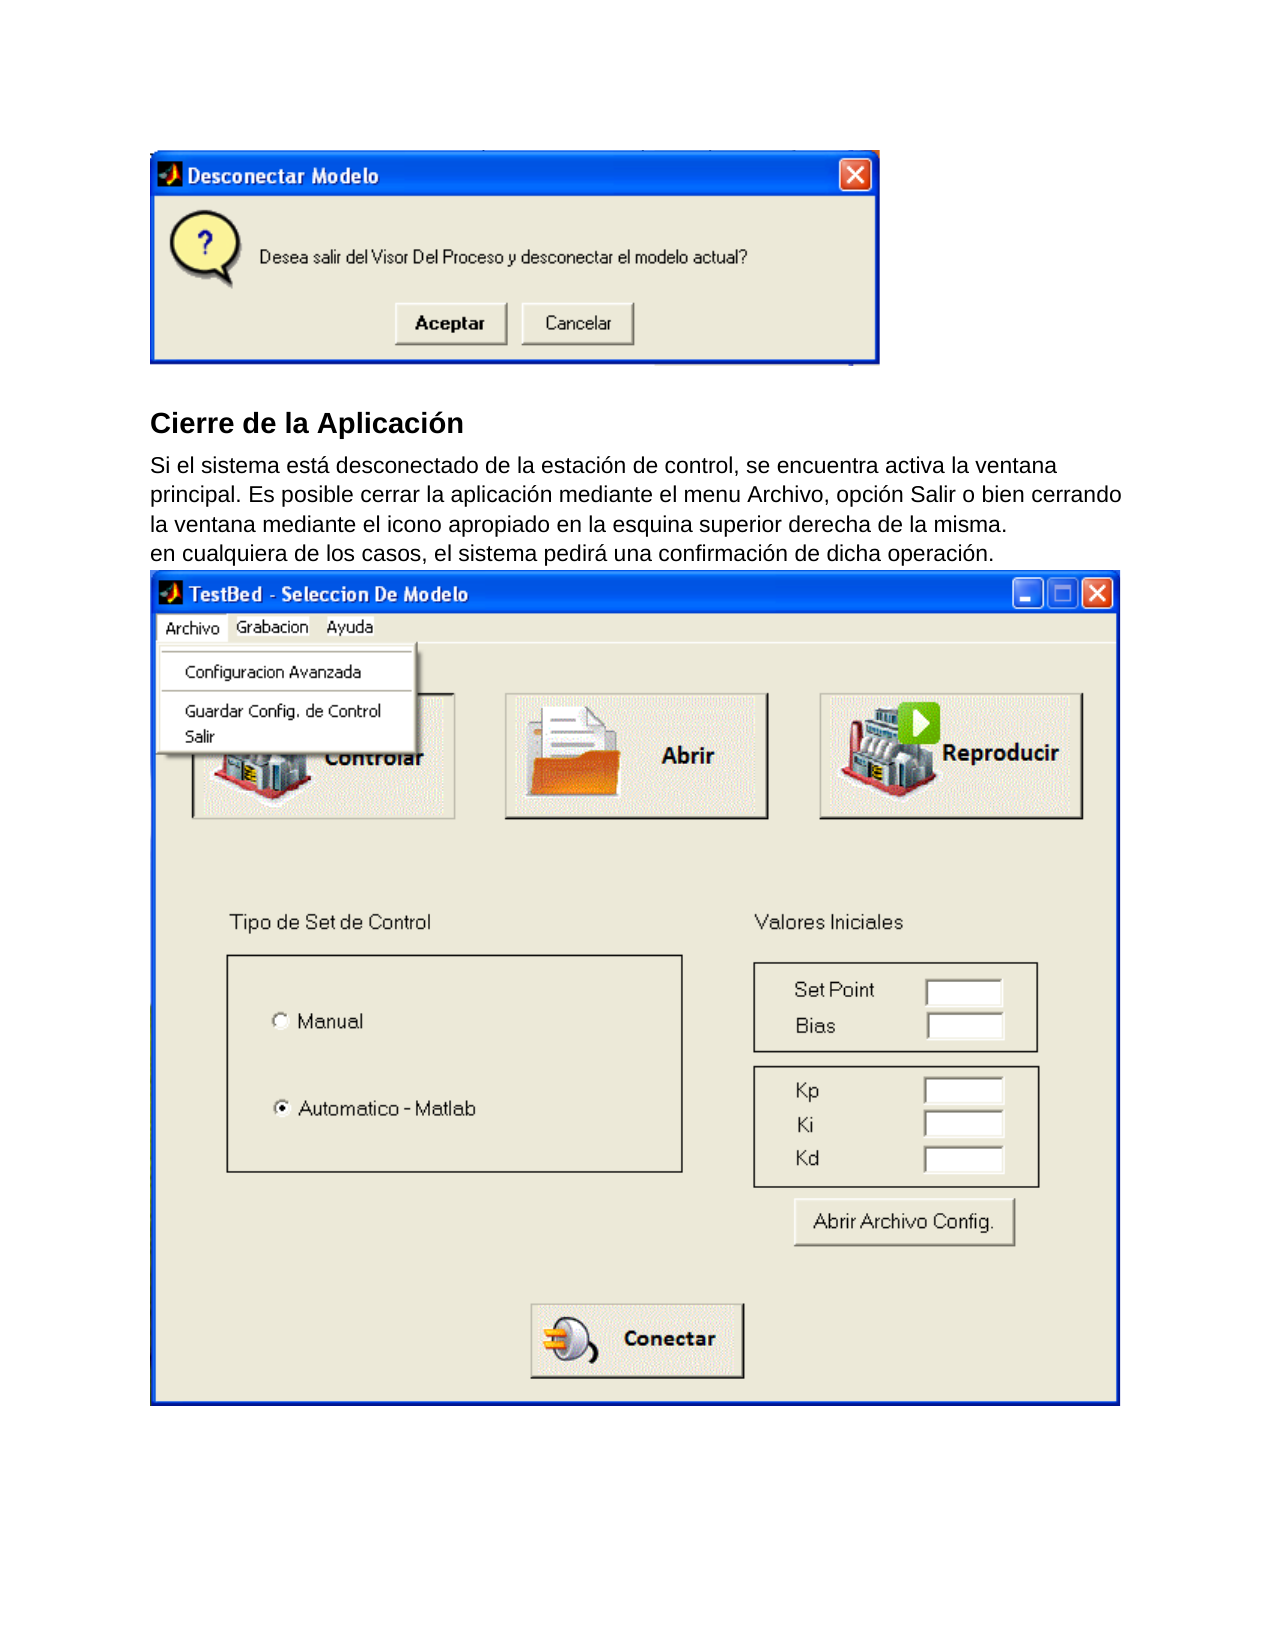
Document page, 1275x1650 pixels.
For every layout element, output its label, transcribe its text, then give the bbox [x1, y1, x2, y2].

picture [150, 570, 1121, 1406]
picture [150, 150, 880, 366]
text en cualquiera de los casos, el sistema pedirá una confirmación de dicha operación. [150, 541, 1125, 566]
text Si el sistema está desconectado de la estación de control, se encuentra activa la ventana principal. Es posible cerrar la aplicación mediante el menu Archivo, opción Salir o bien cerrando la ventana mediante el icono apropiado en la esquina superior derecha de la misma. [150, 453, 1125, 537]
subtitle Cierre de la Aplicación [150, 407, 1125, 439]
